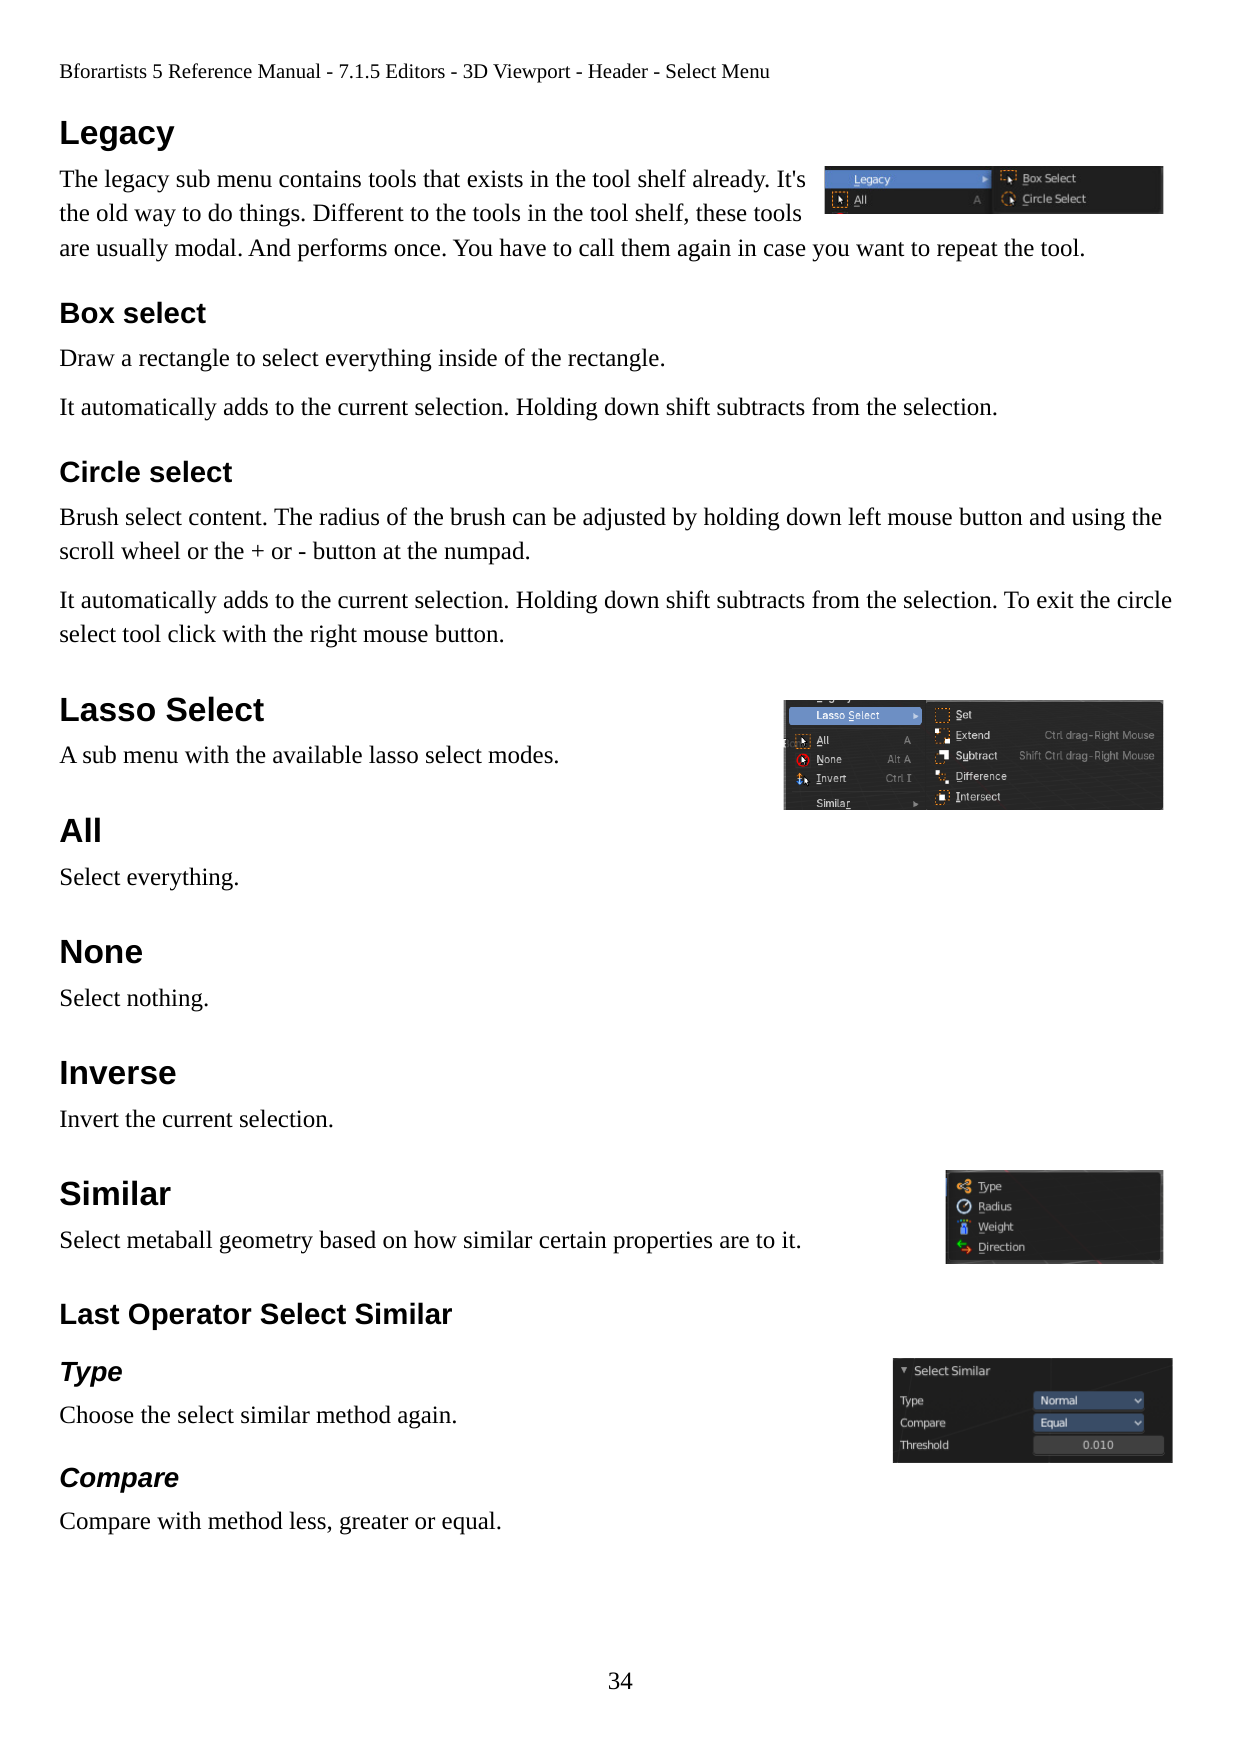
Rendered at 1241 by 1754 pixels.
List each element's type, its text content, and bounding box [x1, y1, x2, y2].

subtitle None [59, 932, 1181, 970]
picture [824, 166, 1164, 214]
text Choose the select similar method again. [59, 1400, 892, 1429]
text It automatically adds to the current selection. Holding down shift subtracts from the selection. [59, 392, 1181, 420]
text Select everything. [59, 862, 1181, 890]
picture [783, 700, 1164, 810]
text A sub menu with the available lasso select modes. [59, 741, 783, 769]
text Brush select content. The radius of the brush can be adjusted by holding down left mouse button and using the scroll wheel or the + or - button at the numpad. [59, 502, 1181, 565]
text It automatically adds to the current selection. Holding down shift subtracts from the selection. To exit the circle select tool click with the right mouse button. [59, 585, 1181, 648]
subtitle [1164, 1174, 1181, 1212]
text Invert the current selection. [59, 1104, 1181, 1132]
subtitle Similar [59, 1174, 945, 1212]
text Draw a rectangle to select everything inside of the rectangle. [59, 343, 1181, 371]
subtitle All [59, 811, 1181, 849]
subtitle Last Operator Select Similar [59, 1297, 1181, 1331]
subtitle Box select [59, 296, 1181, 330]
subtitle Lasso Select [59, 689, 1181, 728]
text Compare with method less, greater or equal. [59, 1506, 1181, 1535]
picture [945, 1170, 1164, 1264]
text Select metaball geometry based on how similar certain properties are to it. [59, 1225, 945, 1253]
subtitle Compare [59, 1462, 1181, 1493]
subtitle Circle select [59, 455, 1181, 489]
text The legacy sub menu contains tools that exists in the tool shelf already. It's the old way to do things. Different to the tools in the tool shelf, these tools are usually modal. And performs once. You have to call them again in case you want to repeat the tool. [59, 164, 1181, 261]
picture [892, 1358, 1173, 1463]
subtitle Inverse [59, 1053, 1181, 1091]
text Select nothing. [59, 983, 1181, 1011]
subtitle Type [59, 1356, 1181, 1387]
subtitle Legacy [59, 113, 1181, 151]
